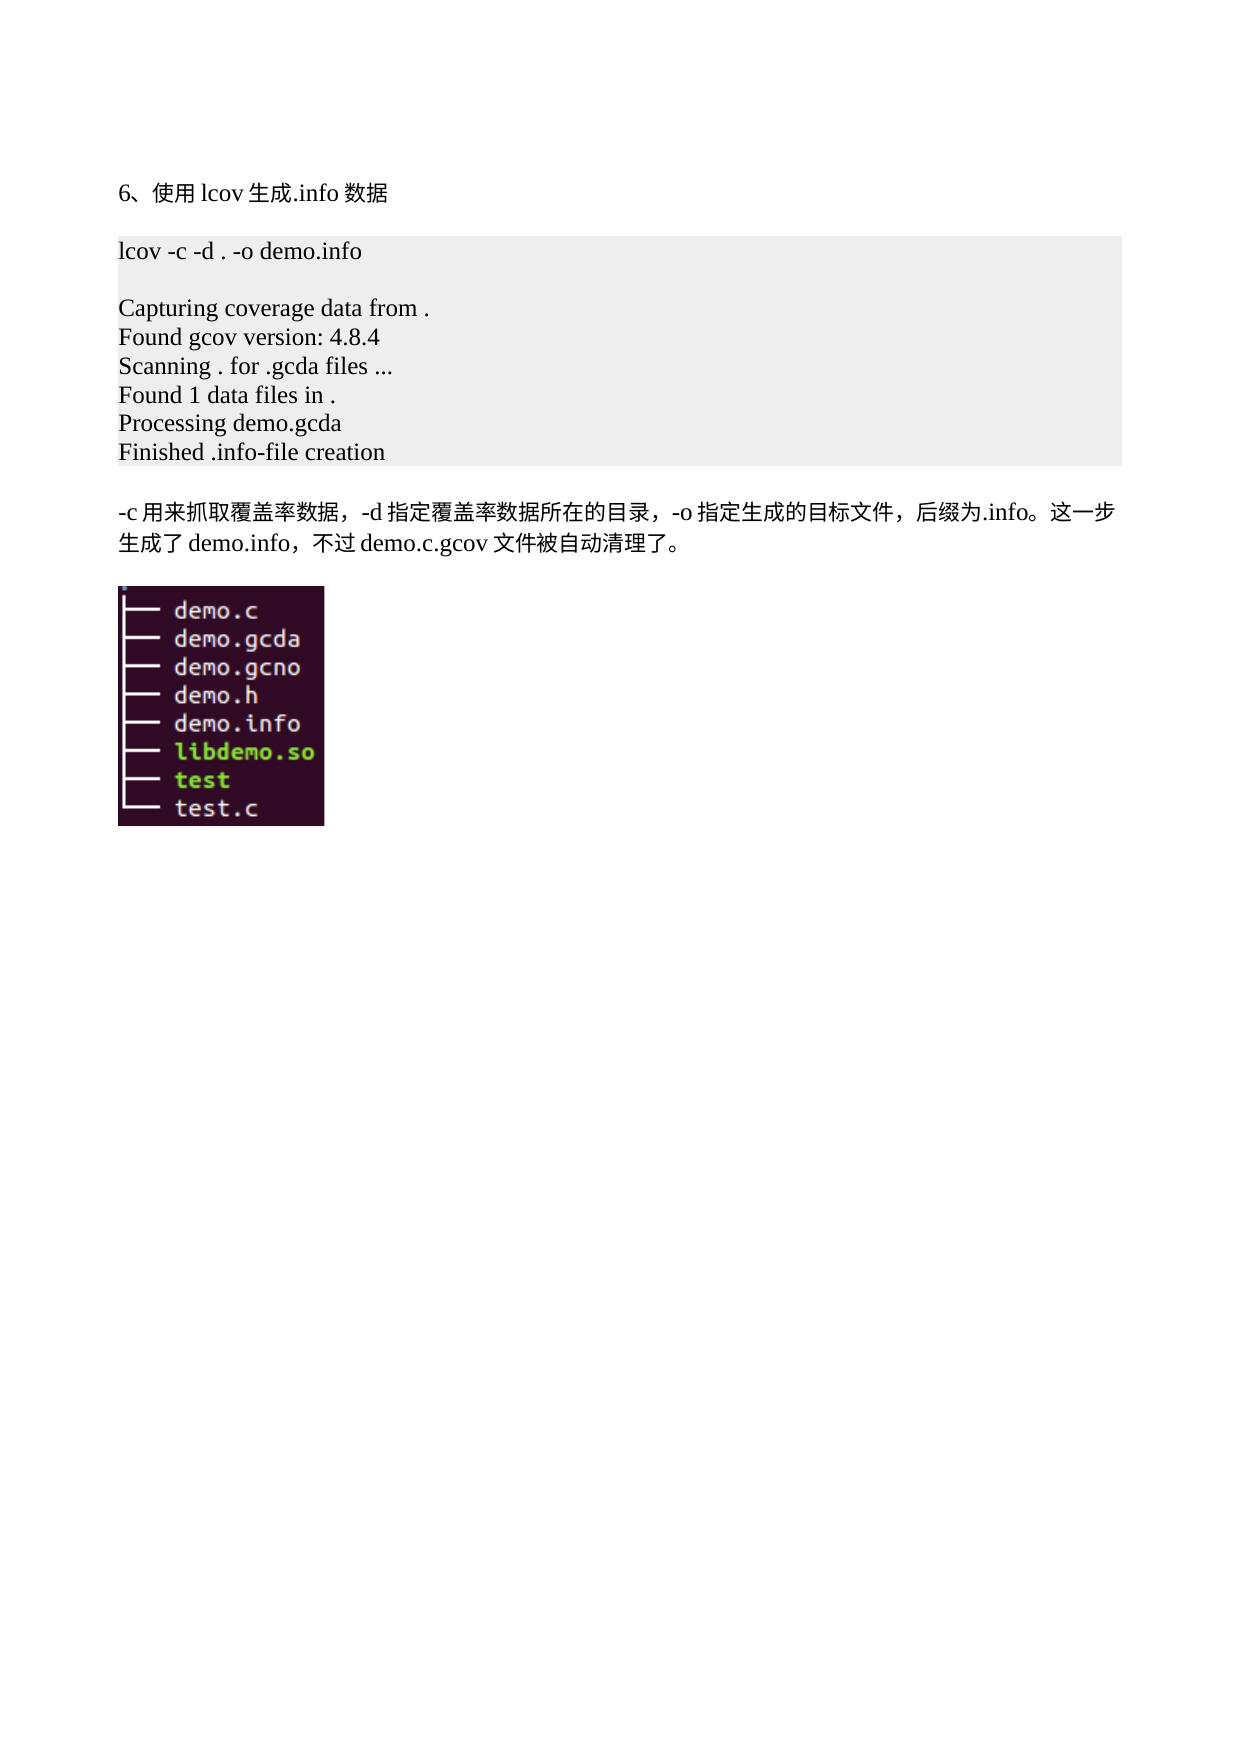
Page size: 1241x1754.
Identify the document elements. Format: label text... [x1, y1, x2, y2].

text 6、使用lcov生成.info数据 [118, 176, 1122, 207]
text -c用来抓取覆盖率数据，-d指定覆盖率数据所在的目录，-o指定生成的目标文件，后缀为.info。这一步生成了demo.info，不过demo.c.gcov文件被自动清理了。 [118, 495, 1122, 558]
text lcov -c -d . -o demo.info [118, 236, 1122, 265]
text Scanning . for .gcda files ... [118, 351, 1122, 380]
text Finished .info-file creation [118, 437, 1122, 466]
text Found 1 data files in . [118, 380, 1122, 408]
text Found gcov version: 4.8.4 [118, 322, 1122, 351]
text Processing demo.gcda [118, 408, 1122, 437]
picture [118, 586, 325, 826]
text Capturing coverage data from . [118, 293, 1122, 322]
